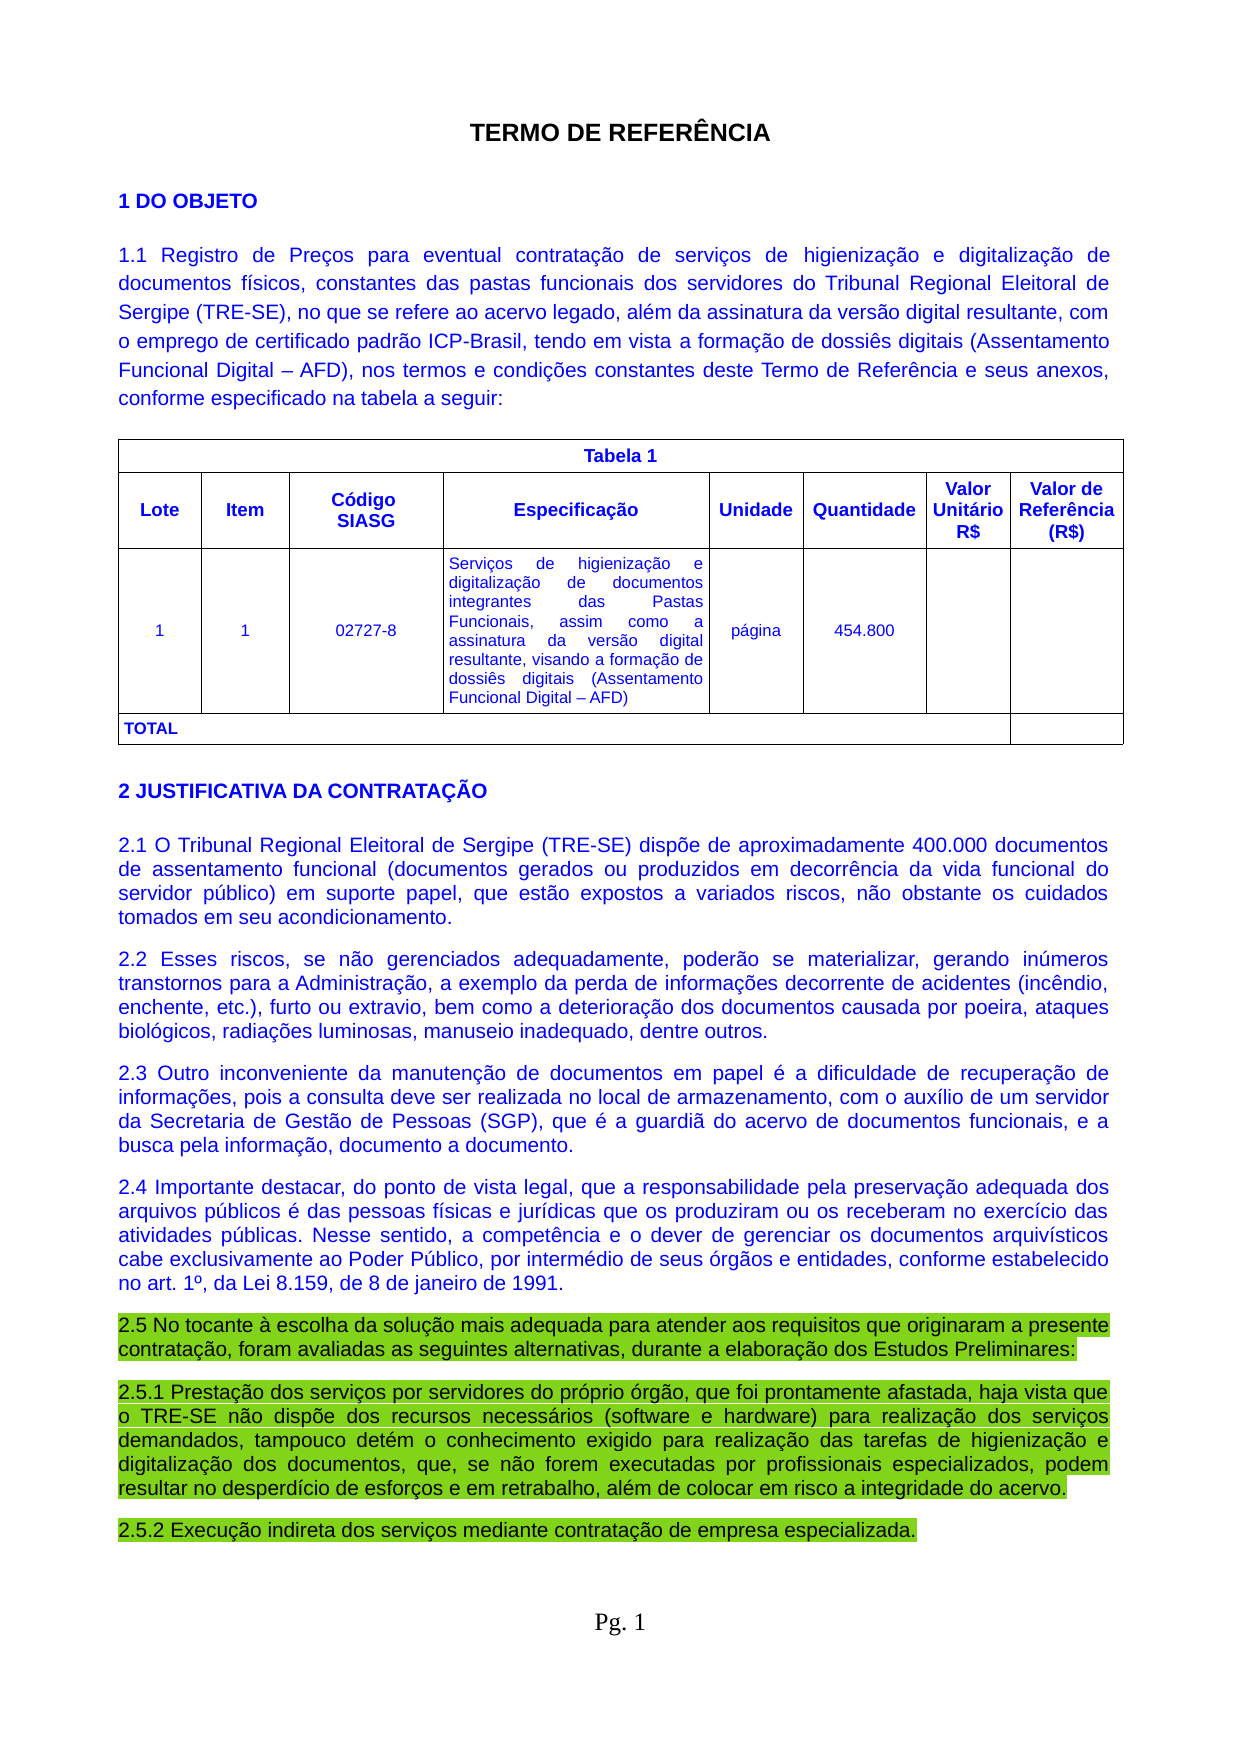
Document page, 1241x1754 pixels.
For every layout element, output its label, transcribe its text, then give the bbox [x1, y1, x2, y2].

table_cell TOTAL [119, 714, 1010, 744]
table_cell 1 [119, 549, 201, 713]
table_cell Valor Unitário R$ [927, 473, 1010, 548]
text 1 DO OBJETO [118, 189, 1110, 213]
table_cell [1011, 549, 1123, 713]
text 2.2 Esses riscos, se não gerenciados adequadamente, poderão se materializar, gerando inúmeros transtornos para a Administração, a exemplo da perda de informações decorrente de acidentes (incêndio, enchente, etc.), furto ou extravio, bem como a deterioração dos documentos causada por poeira, ataques biológicos, radiações luminosas, manuseio inadequado, dentre outros. [118, 947, 1110, 1043]
text 2.5 No tocante à escolha da solução mais adequada para atender aos requisitos que originaram a presente contratação, foram avaliadas as seguintes alternativas, durante a elaboração dos Estudos Preliminares: [118, 1313, 1110, 1361]
table_cell Valor de Referência (R$) [1011, 473, 1123, 548]
table_cell Quantidade [804, 473, 926, 548]
table_cell Lote [119, 473, 201, 548]
table_cell [1011, 714, 1123, 744]
table_cell [927, 549, 1010, 713]
table_header Tabela 1 [119, 440, 1123, 472]
text 2.1 O Tribunal Regional Eleitoral de Sergipe (TRE-SE) dispõe de aproximadamente 400.000 documentos de assentamento funcional (documentos gerados ou produzidos em decorrência da vida funcional do servidor público) em suporte papel, que estão expostos a variados riscos, não obstante os cuidados tomados em seu acondicionamento. [118, 833, 1110, 928]
table_cell 02727-8 [290, 549, 443, 713]
table_cell página [710, 549, 803, 713]
table_cell Código SIASG [290, 473, 443, 548]
text 1.1 Registro de Preços para eventual contratação de serviços de higienização e digitalização de documentos físicos, constantes das pastas funcionais dos servidores do Tribunal Regional Eleitoral de Sergipe (TRE-SE), no que se refere ao acervo legado, além da assinatura da versão digital resultante, com o emprego de certificado padrão ICP-Brasil, tendo em vista a formação de dossiês digitais (Assentamento Funcional Digital – AFD), nos termos e condições constantes deste Termo de Referência e seus anexos, conforme especificado na tabela a seguir: [118, 242, 1110, 410]
table_cell 1 [202, 549, 289, 713]
text 2.4 Importante destacar, do ponto de vista legal, que a responsabilidade pela preservação adequada dos arquivos públicos é das pessoas físicas e jurídicas que os produziram ou os receberam no exercício das atividades públicas. Nesse sentido, a competência e o dever de gerenciar os documentos arquivísticos cabe exclusivamente ao Poder Público, por intermédio de seus órgãos e entidades, conforme estabelecido no art. 1º, da Lei 8.159, de 8 de janeiro de 1991. [118, 1175, 1110, 1295]
text 2.3 Outro inconveniente da manutenção de documentos em papel é a dificuldade de recuperação de informações, pois a consulta deve ser realizada no local de armazenamento, com o auxílio de um servidor da Secretaria de Gestão de Pessoas (SGP), que é a guardiã do acervo de documentos funcionais, e a busca pela informação, documento a documento. [118, 1061, 1110, 1157]
table_cell Unidade [710, 473, 803, 548]
text 2.5.2 Execução indireta dos serviços mediante contratação de empresa especializada. [118, 1518, 1110, 1542]
table_cell Especificação [444, 473, 709, 548]
text 2.5.1 Prestação dos serviços por servidores do próprio órgão, que foi prontamente afastada, haja vista que o TRE-SE não dispõe dos recursos necessários (software e hardware) para realização dos serviços demandados, tampouco detém o conhecimento exigido para realização das tarefas de higienização e digitalização dos documentos, que, se não forem executadas por profissionais especializados, podem resultar no desperdício de esforços e em retrabalho, além de colocar em risco a integridade do acervo. [118, 1379, 1110, 1499]
table_cell Item [202, 473, 289, 548]
table_cell Serviços de higienização e digitalização de documentos integrantes das Pastas Funcionais, assim como a assinatura da versão digital resultante, visando a formação de dossiês digitais (Assentamento Funcional Digital – AFD) [444, 549, 709, 713]
text 2 JUSTIFICATIVA DA CONTRATAÇÃO [118, 779, 1110, 803]
table_cell 454.800 [804, 549, 926, 713]
